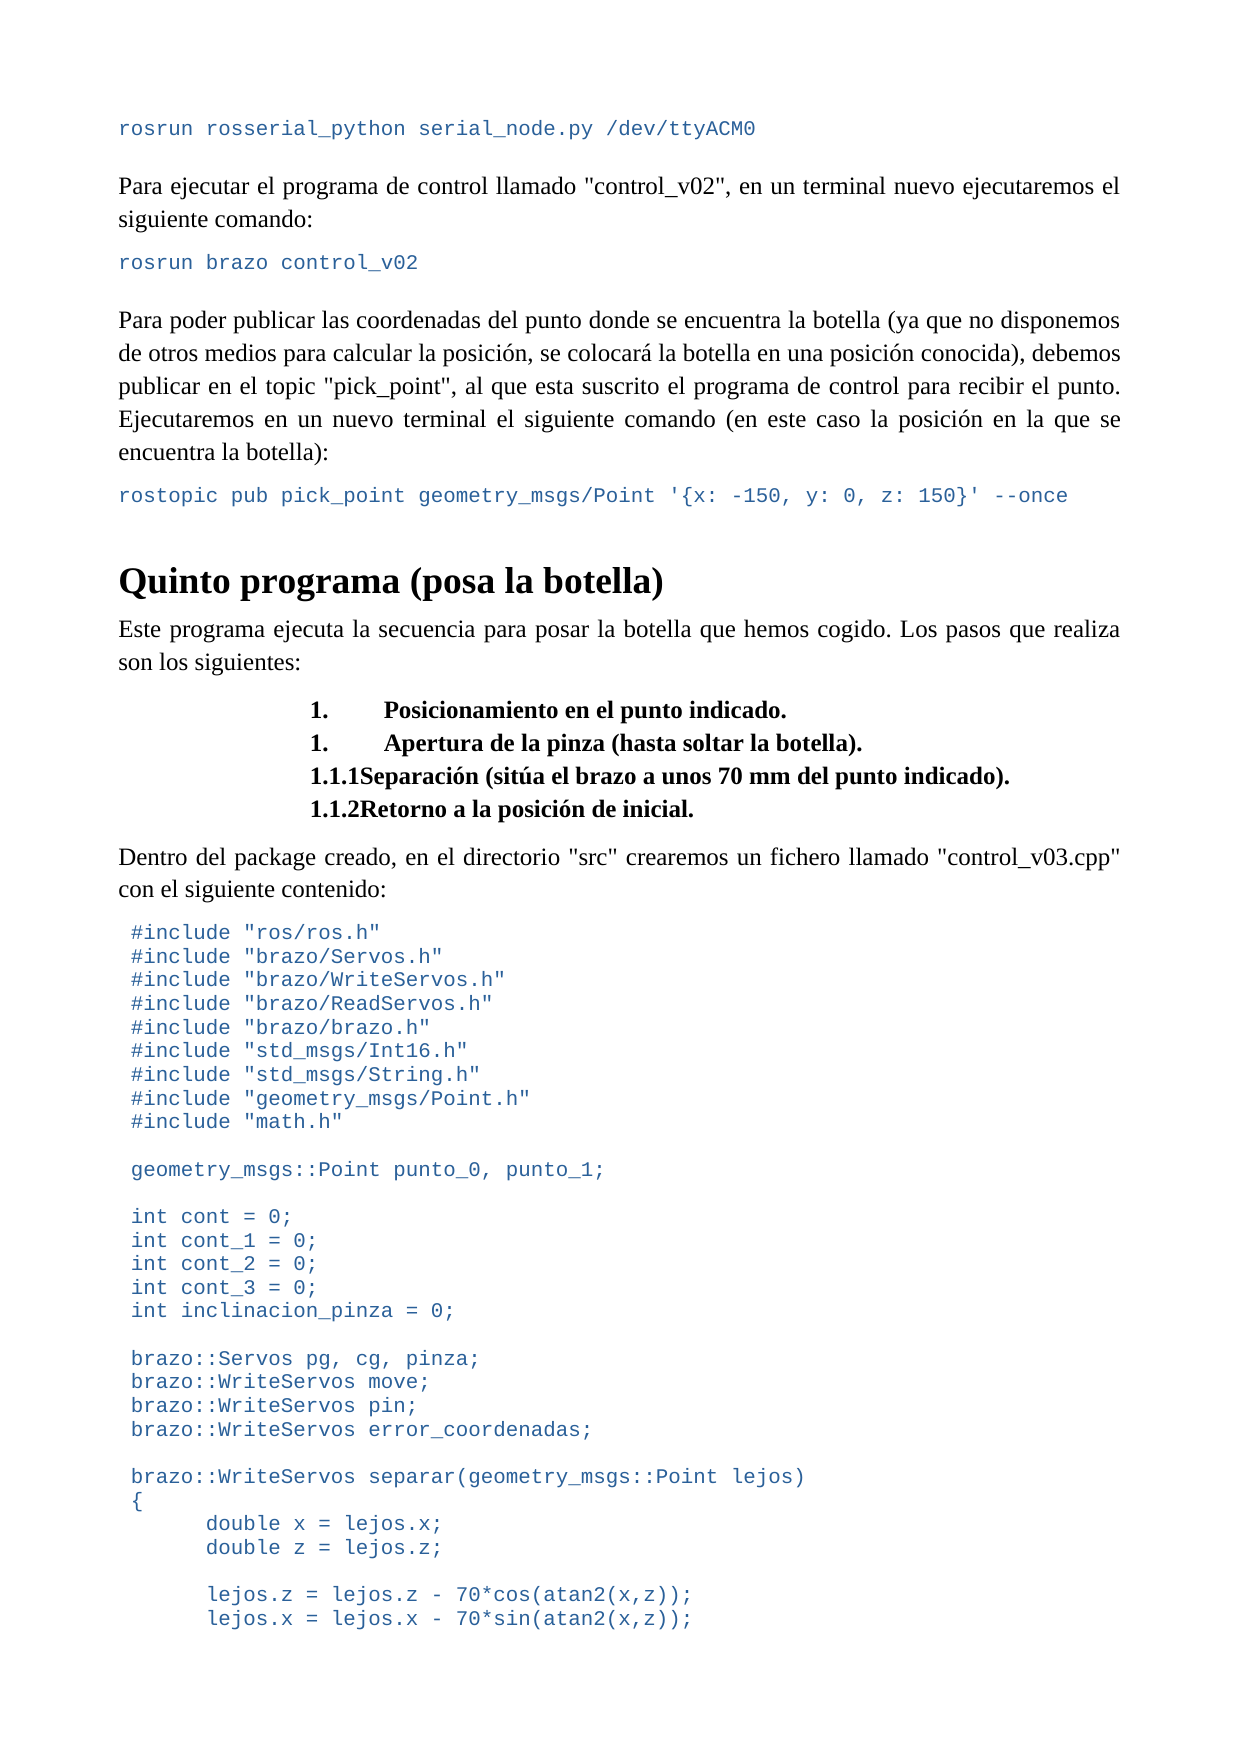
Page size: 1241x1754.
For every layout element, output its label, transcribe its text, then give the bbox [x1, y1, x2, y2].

text rosrun brazo control_v02 [118, 252, 1122, 276]
text #include "std_msgs/String.h" [118, 1064, 1122, 1088]
text int cont_1 = 0; [118, 1229, 1122, 1253]
text int cont_3 = 0; [118, 1277, 1122, 1301]
text #include "brazo/WriteServos.h" [118, 969, 1122, 993]
text Dentro del package creado, en el directorio "src" crearemos un fichero llamado "control_v03.cpp" con el siguiente contenido: [118, 842, 1122, 903]
subtitle Quinto programa (posa la botella) [118, 559, 1122, 602]
text brazo::WriteServos separar(geometry_msgs::Point lejos) [118, 1466, 1122, 1490]
text lejos.z = lejos.z - 70*cos(atan2(x,z)); [118, 1584, 1122, 1608]
text #include "brazo/Servos.h" [118, 946, 1122, 969]
text Para ejecutar el programa de control llamado "control_v02", en un terminal nuevo ejecutaremos el siguiente comando: [118, 171, 1122, 233]
text double x = lejos.x; [118, 1513, 1122, 1537]
text rostopic pub pick_point geometry_msgs/Point '{x: -150, y: 0, z: 150}' --once [118, 485, 1122, 508]
text #include "geometry_msgs/Point.h" [118, 1088, 1122, 1111]
text geometry_msgs::Point punto_0, punto_1; [118, 1159, 1122, 1182]
subtitle Apertura de la pinza (hasta soltar la botella). [309, 728, 1122, 757]
text #include "ros/ros.h" [118, 922, 1122, 946]
text rosrun rosserial_python serial_node.py /dev/ttyACM0 [118, 118, 1122, 142]
text brazo::WriteServos pin; [118, 1395, 1122, 1419]
text #include "brazo/brazo.h" [118, 1017, 1122, 1040]
text #include "brazo/ReadServos.h" [118, 993, 1122, 1017]
text brazo::Servos pg, cg, pinza; [118, 1348, 1122, 1371]
text double z = lejos.z; [118, 1537, 1122, 1561]
text Para poder publicar las coordenadas del punto donde se encuentra la botella (ya que no disponemos de otros medios para calcular la posición, se colocará la botella en una posición conocida), debemos publicar en el topic "pick_point", al que esta suscrito el programa de control para recibir el punto. Ejecutaremos en un nuevo terminal el siguiente comando (en este caso la posición en la que se encuentra la botella): [118, 305, 1122, 466]
text brazo::WriteServos error_coordenadas; [118, 1419, 1122, 1442]
text int cont_2 = 0; [118, 1253, 1122, 1277]
text int cont = 0; [118, 1206, 1122, 1229]
subtitle Separación (sitúa el brazo a unos 70 mm del punto indicado). [309, 761, 1122, 790]
subtitle Posicionamiento en el punto indicado. [309, 695, 1122, 724]
subtitle Retorno a la posición de inicial. [309, 794, 1122, 823]
text int inclinacion_pinza = 0; [118, 1301, 1122, 1324]
text { [118, 1490, 1122, 1513]
text lejos.x = lejos.x - 70*sin(atan2(x,z)); [118, 1608, 1122, 1632]
text #include "std_msgs/Int16.h" [118, 1040, 1122, 1064]
text Este programa ejecuta la secuencia para posar la botella que hemos cogido. Los pasos que realiza son los siguientes: [118, 614, 1122, 676]
text brazo::WriteServos move; [118, 1371, 1122, 1395]
text #include "math.h" [118, 1111, 1122, 1135]
